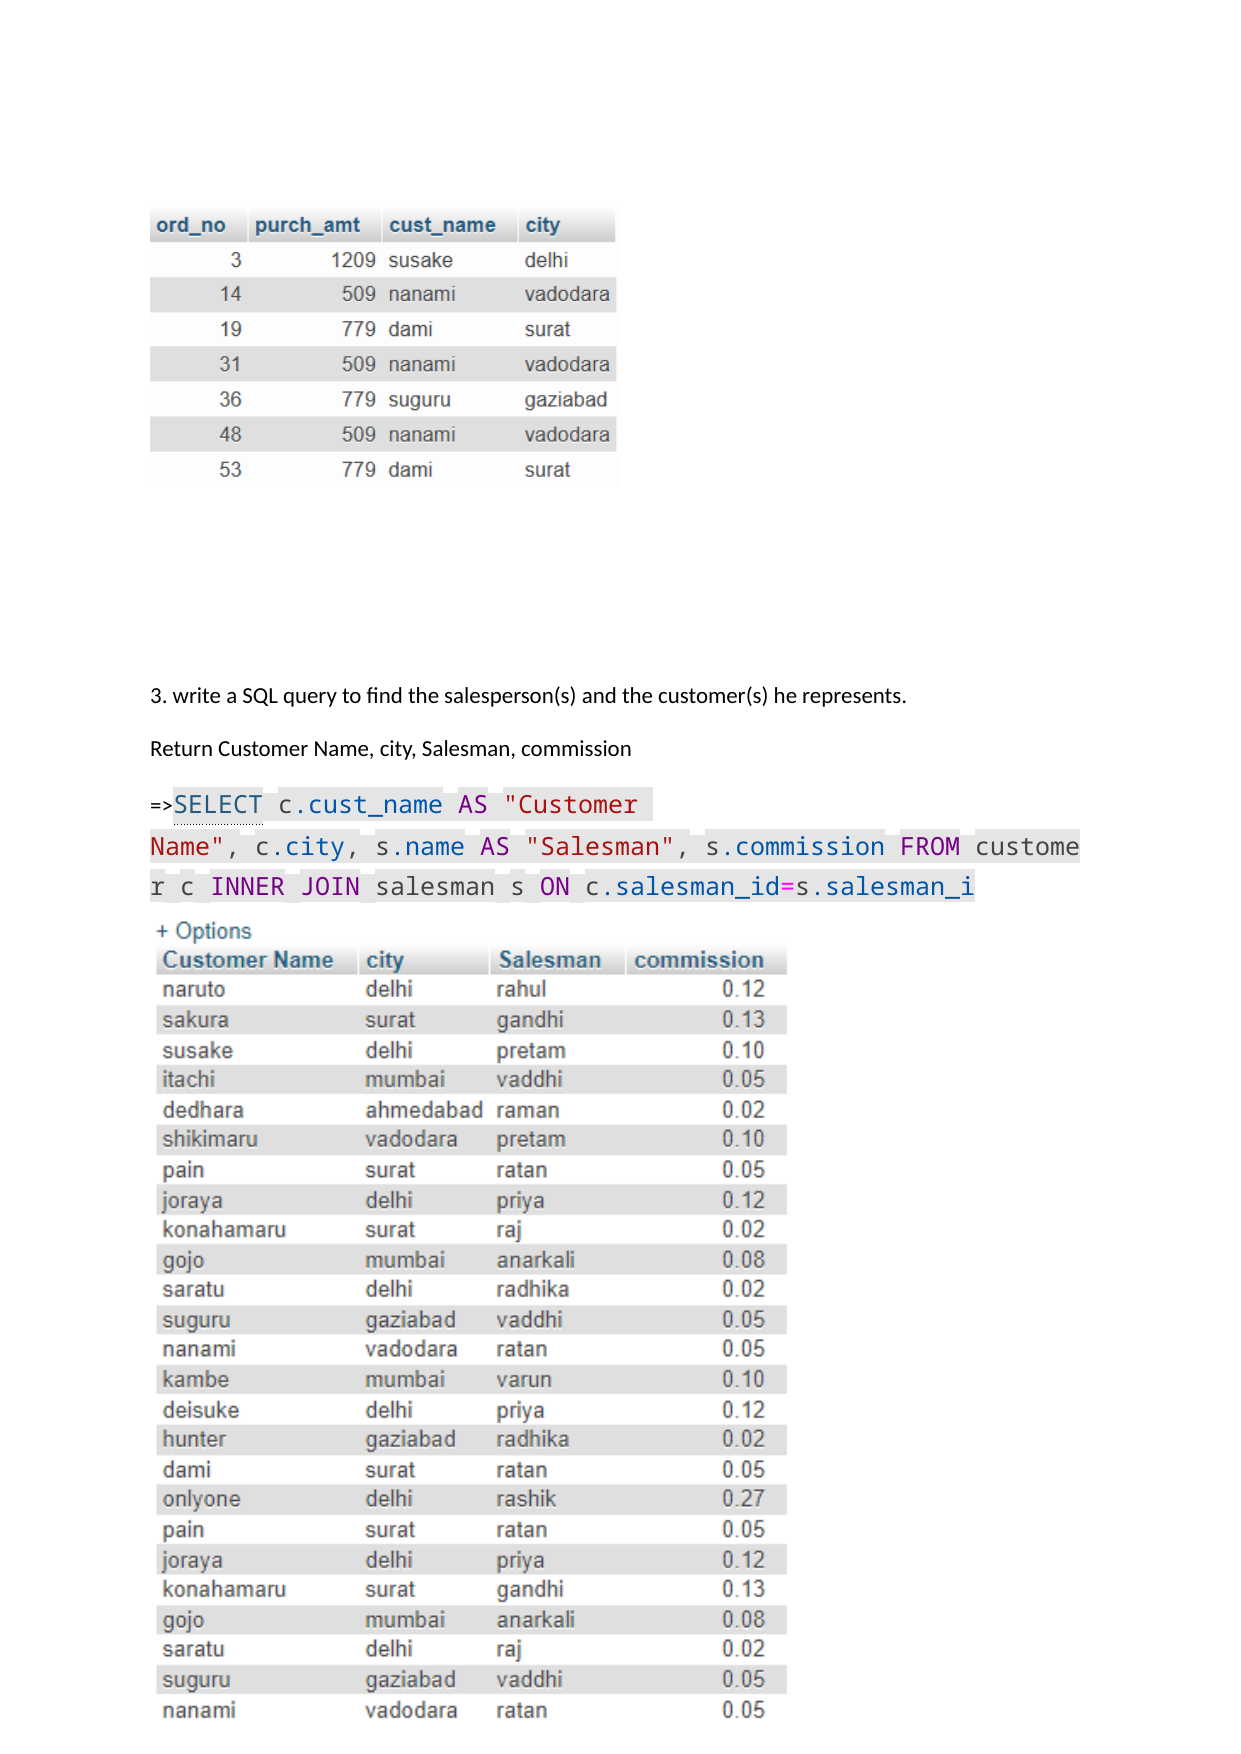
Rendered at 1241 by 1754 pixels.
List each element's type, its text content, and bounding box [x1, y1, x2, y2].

text Return Customer Name, city, Salesman, commission [150, 734, 1090, 762]
picture [150, 906, 852, 1754]
text =>SELECT c.cust_name AS "Customer Name", c.city, s.name AS "Salesman", s.commission FROM customer c INNER JOIN salesman s ON c.salesman_id=s.salesman_i [150, 787, 1090, 903]
text 3. write a SQL query to find the salesperson(s) and the customer(s) he represents. [150, 681, 1090, 709]
picture [150, 203, 619, 497]
